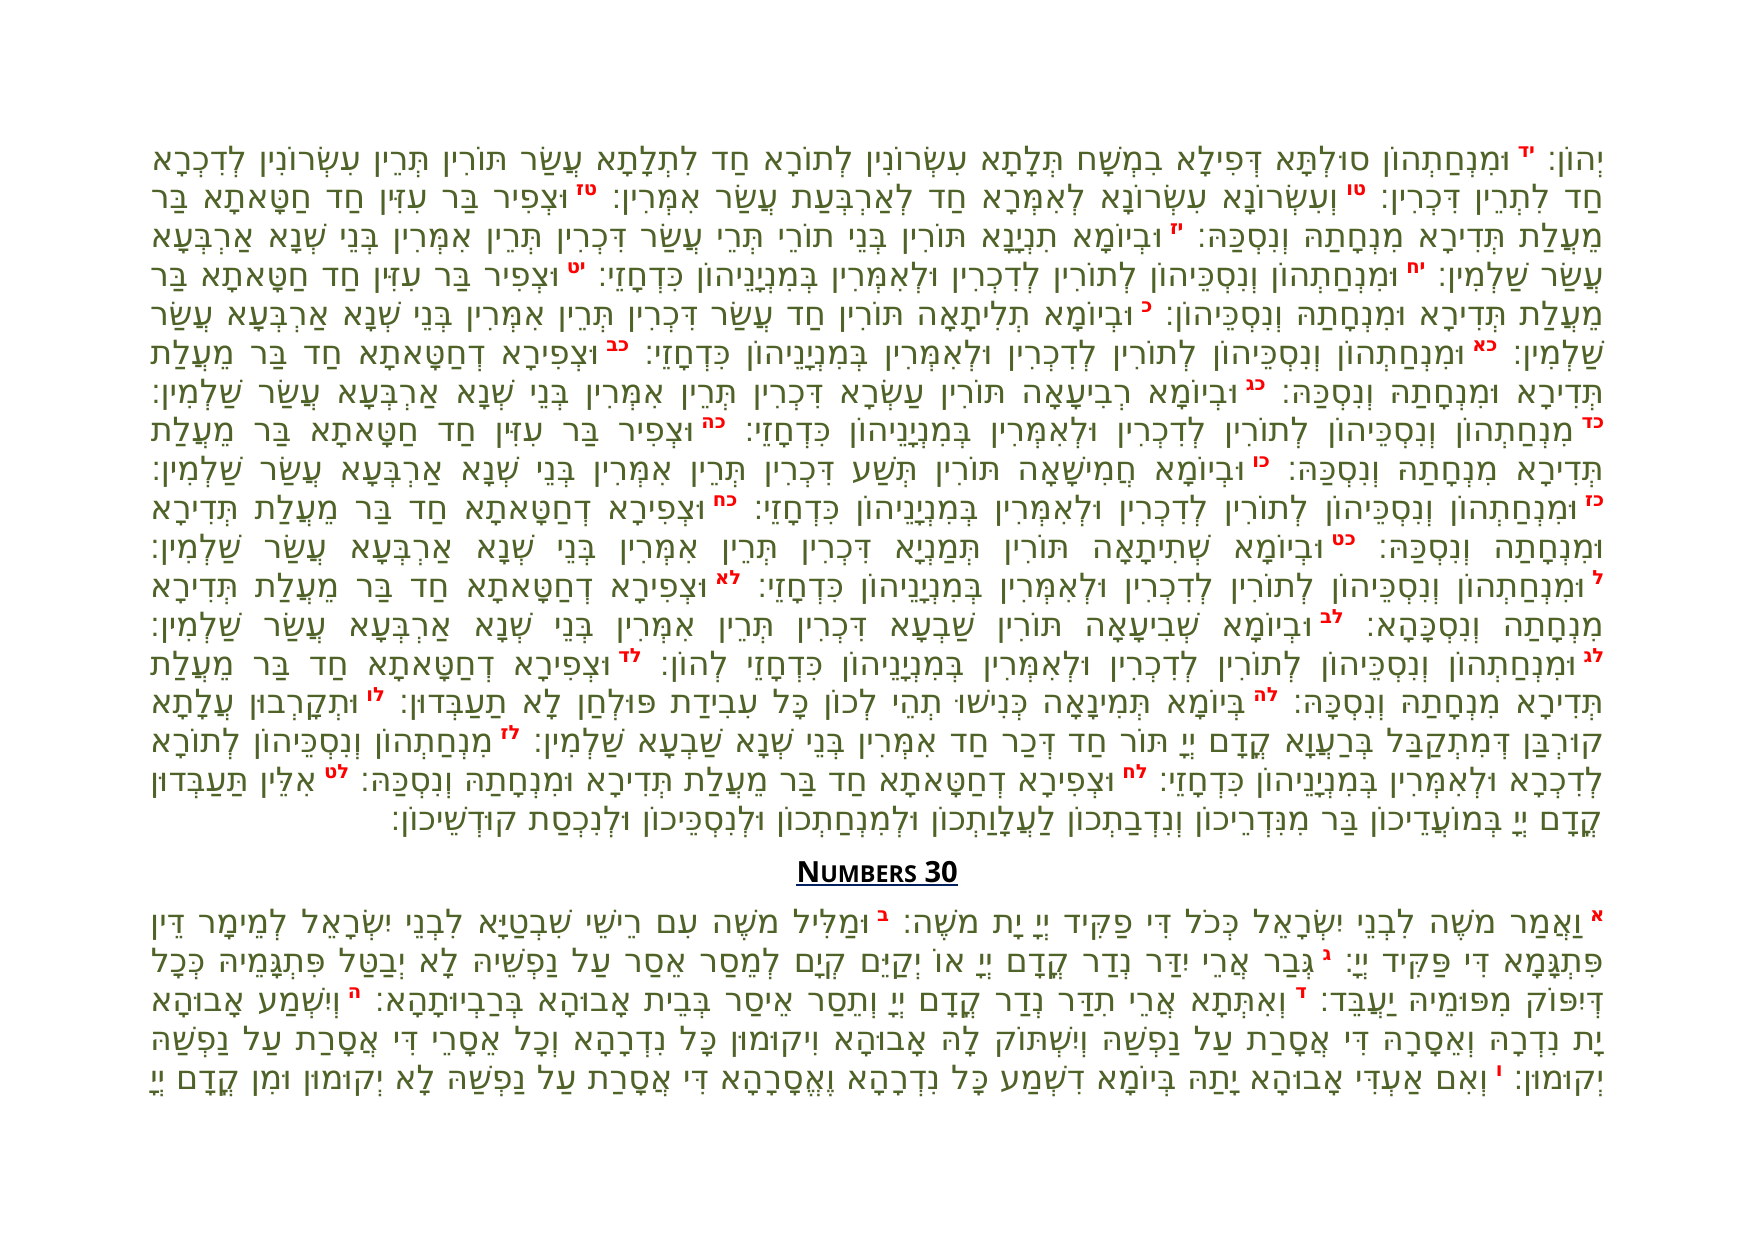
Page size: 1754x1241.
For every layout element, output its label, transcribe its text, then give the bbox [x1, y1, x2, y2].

text א וַאֲמַר משֶׁה לִבְנֵי יִשְׂרָאֵל כְּכֹל דִּי פַקִּיד יְיָ יָת משֶׁה׃ ב וּמַלִּיל משֶׁה עִם רֵישֵׁי שִׁבְטַיָּא לִבְנֵי יִשְׂרָאֵל לְמֵימָר דֵּין פִּתְגָּמָא דִּי פַּקִּיד יְיָ׃ ג גְּבַר אֲרֵי יִדַּר נְדַר קֳדָם יְיָ אוֹ יְקַיֵּם קְיָם לְמֵסַר אֵסַר עַל נַפְשֵׁיהּ לָא יְבַטַּל פִּתְגָּמֵיהּ כְּכָל דְּיִפּוֹק מִפּוּמֵיהּ יַעֲבֵּד׃ ד וְאִתְּתָא אֲרֵי תִדַּר נְדַר קֳדָם יְיָ וְתֵסַר אֵיסַר בְּבֵית אָבוּהָא בְּרַבְיוּתָהָא׃ ה וְיִשְׁמַע אָבוּהָא יָת נִדְרָהּ וְאֵסָרָהּ דִּי אֲסָרַת עַל נַפְשַׁהּ וְיִשְׁתּוֹק לָהּ אָבוּהָא וִיקוּמוּן כָּל נִדְרָהָא וְכָל אֵסָרֵי דִּי אֲסָרַת עַל נַפְשַׁהּ יְקוּמוּן׃ ו וְאִם אַעְדִּי אָבוּהָא יָתַהּ בְּיוֹמָא דִשְׁמַע כָּל נִדְרָהָא וֶאֱסָרָהָא דִּי אֲסָרַת עַל נַפְשַׁהּ לָא יְקוּמוּן וּמִן קֳדָם יְיָ [150, 903, 1604, 1097]
text יְהוֹן׃ יד וּמִנְחַתְהוֹן סוּלְתָּא דְּפִילָא בִמְשָׁח תְּלָתָא עִשְׂרוֹנִין לְתוֹרָא חַד לִתְלָתָא עֲשַׂר תּוֹרִין תְּרֵין עִשְׂרוֹנִין לְדִכְרָא חַד לִתְרֵין דִּכְרִין׃ טו וְעִשְׂרוֹנָא עִשְׂרוֹנָא לְאִמְּרָא חַד לְאַרְבְּעַת עֲשַׂר אִמְּרִין׃ טז וּצְפִיר בַּר עִזִּין חַד חַטָּאתָא בַּר מֵעֲלַת תְּדִירָא מִנְחָתַהּ וְנִסְכַּהּ׃ יז וּבְיוֹמָא תִנְיָנָא תּוֹרִין בְּנֵי תוֹרֵי תְּרֵי עֲשַׂר דִּכְרִין תְּרֵין אִמְּרִין בְּנֵי שְׁנָא אַרְבְּעָא עֲשַׂר שַׁלְמִין׃ יח וּמִנְחַתְהוֹן וְנִסְכֵּיהוֹן לְתוֹרִין לְדִכְרִין וּלְאִמְּרִין בְּמִנְיָנֵיהוֹן כִּדְחָזֵי׃ יט וּצְפִיר בַּר עִזִּין חַד חַטָּאתָא בַּר מֵעֲלַת תְּדִירָא וּמִנְחָתַהּ וְנִסְכֵּיהוֹן׃ כ וּבְיוֹמָא תְלִיתָאָה תּוֹרִין חַד עֲשַׂר דִּכְרִין תְּרֵין אִמְּרִין בְּנֵי שְׁנָא אַרְבְּעָא עֲשַׂר שַׁלְמִין׃ כא וּמִנְחַתְהוֹן וְנִסְכֵּיהוֹן לְתוֹרִין לְדִכְרִין וּלְאִמְּרִין בְּמִנְיָנֵיהוֹן כִּדְחָזֵי׃ כב וּצְפִירָא דְחַטָּאתָא חַד בַּר מֵעֲלַת תְּדִירָא וּמִנְחָתַהּ וְנִסְכַּהּ׃ כג וּבְיוֹמָא רְבִיעָאָה תּוֹרִין עַשְׂרָא דִּכְרִין תְּרֵין אִמְּרִין בְּנֵי שְׁנָא אַרְבְּעָא עֲשַׂר שַׁלְמִין׃ כד מִנְחַתְהוֹן וְנִסְכֵּיהוֹן לְתוֹרִין לְדִכְרִין וּלְאִמְּרִין בְּמִנְיָנֵיהוֹן כִּדְחָזֵי׃ כה וּצְפִיר בַּר עִזִּין חַד חַטָּאתָא בַּר מֵעֲלַת תְּדִירָא מִנְחָתַהּ וְנִסְכַּהּ׃ כו וּבְיוֹמָא חֲמִישָׁאָה תּוֹרִין תְּשַׁע דִּכְרִין תְּרֵין אִמְּרִין בְּנֵי שְׁנָא אַרְבְּעָא עֲשַׂר שַׁלְמִין׃ כז וּמִנְחַתְהוֹן וְנִסְכֵּיהוֹן לְתוֹרִין לְדִכְרִין וּלְאִמְּרִין בְּמִנְיָנֵיהוֹן כִּדְחָזֵי׃ כח וּצְפִירָא דְחַטָּאתָא חַד בַּר מֵעֲלַת תְּדִירָא וּמִנְחָתַהּ וְנִסְכַּהּ׃ כט וּבְיוֹמָא שְׁתִיתָאָה תּוֹרִין תְּמַנְיָא דִּכְרִין תְּרֵין אִמְּרִין בְּנֵי שְׁנָא אַרְבְּעָא עֲשַׂר שַׁלְמִין׃ ל וּמִנְחַתְהוֹן וְנִסְכֵּיהוֹן לְתוֹרִין לְדִכְרִין וּלְאִמְּרִין בְּמִנְיָנֵיהוֹן כִּדְחָזֵי׃ לא וּצְפִירָא דְחַטָּאתָא חַד בַּר מֵעֲלַת תְּדִירָא מִנְחָתַהּ וְנִסְכָּהָא׃ לב וּבְיוֹמָא שְׁבִיעָאָה תּוֹרִין שַׁבְעָא דִּכְרִין תְּרֵין אִמְּרִין בְּנֵי שְׁנָא אַרְבְּעָא עֲשַׂר שַׁלְמִין׃ לג וּמִנְחַתְהוֹן וְנִסְכֵּיהוֹן לְתוֹרִין לְדִכְרִין וּלְאִמְּרִין בְּמִנְיָנֵיהוֹן כִּדְחָזֵי לְהוֹן׃ לד וּצְפִירָא דְחַטָּאתָא חַד בַּר מֵעֲלַת תְּדִירָא מִנְחָתַהּ וְנִסְכָּהּ׃ לה בְּיוֹמָא תְּמִינָאָה כְּנִישׁוּ תְהֵי לְכוֹן כָּל עִבִידַת פּוּלְחַן לָא תַעַבְּדוּן׃ לו וּתְקָרְבוּן עֲלָתָא קוּרְבַּן דְּמִתְקַבַּל בְּרַעֲוָא קֳדָם יְיָ תּוֹר חַד דְּכַר חַד אִמְּרִין בְּנֵי שְׁנָא שַׁבְעָא שַׁלְמִין׃ לז מִנְחַתְהוֹן וְנִסְכֵּיהוֹן לְתוֹרָא לְדִכְרָא וּלְאִמְּרִין בְּמִנְיָנֵיהוֹן כִּדְחָזֵי׃ לח וּצְפִירָא דְחַטָּאתָא חַד בַּר מֵעֲלַת תְּדִירָא וּמִנְחָתַהּ וְנִסְכַּהּ׃ לט אִלֵּין תַּעַבְּדוּן קֳדָם יְיָ בְּמוֹעֲדֵיכוֹן בַּר מִנִּדְרֵיכוֹן וְנִדְבַתְכוֹן לַעֲלָוַתְכוֹן וּלְמִנְחַתְכוֹן וּלְנִסְכֵּיכוֹן וּלְנִכְסַת קוּדְשֵׁיכוֹן׃ [150, 139, 1604, 838]
text Numbers 30 [150, 851, 1604, 891]
